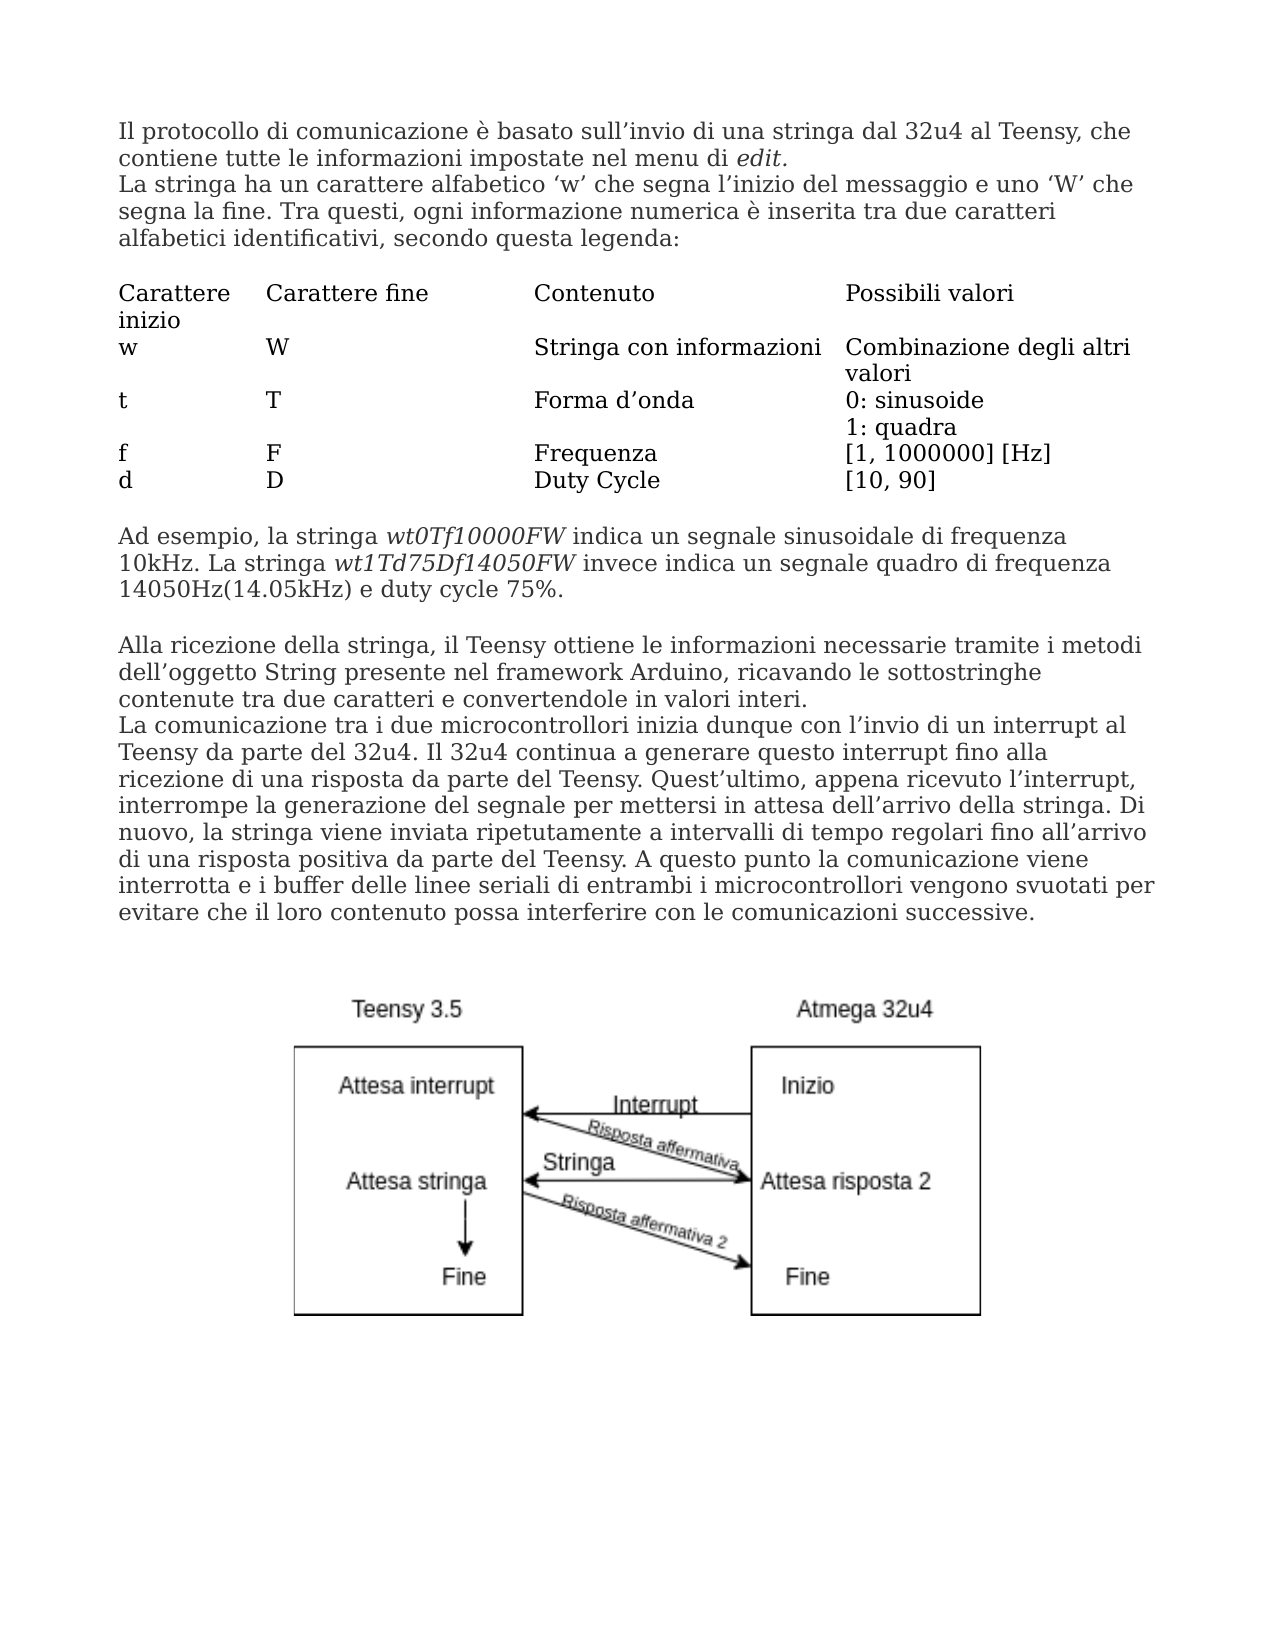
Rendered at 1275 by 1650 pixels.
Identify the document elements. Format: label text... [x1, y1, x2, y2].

table_cell D [266, 467, 534, 494]
table_cell [1, 1000000] [Hz] [845, 441, 1157, 467]
table_cell f [118, 441, 266, 467]
text Il protocollo di comunicazione è basato sull’invio di una stringa dal 32u4 al Teensy, che contiene tutte le informazioni impostate nel menu di edit. [118, 118, 1157, 171]
table_cell Stringa con informazioni [534, 334, 845, 387]
table_header Carattere fine [266, 281, 534, 334]
table_cell F [266, 441, 534, 467]
table_cell W [266, 334, 534, 387]
table_cell Combinazione degli altri valori [845, 334, 1157, 387]
text Alla ricezione della stringa, il Teensy ottiene le informazioni necessarie tramite i metodi dell’oggetto String presente nel framework Arduino, ricavando le sottostringhe contenute tra due caratteri e convertendole in valori interi. [118, 633, 1157, 713]
table_cell [10, 90] [845, 467, 1157, 494]
table_cell Duty Cycle [534, 467, 845, 494]
table_cell 0: sinusoide 1: quadra [845, 387, 1157, 441]
table_cell T [266, 387, 534, 441]
table_header Possibili valori [845, 281, 1157, 334]
table_cell t [118, 387, 266, 441]
picture [293, 989, 982, 1316]
table_header Contenuto [534, 281, 845, 334]
table_header Carattere inizio [118, 281, 266, 334]
text La stringa ha un carattere alfabetico ‘w’ che segna l’inizio del messaggio e uno ‘W’ che segna la fine. Tra questi, ogni informazione numerica è inserita tra due caratteri alfabetici identificativi, secondo questa legenda: [118, 171, 1157, 251]
table_cell d [118, 467, 266, 494]
table_cell Forma d’onda [534, 387, 845, 441]
table_cell Frequenza [534, 441, 845, 467]
table_cell w [118, 334, 266, 387]
text Ad esempio, la stringa wt0Tf10000FW indica un segnale sinusoidale di frequenza 10kHz. La stringa wt1Td75Df14050FW invece indica un segnale quadro di frequenza 14050Hz(14.05kHz) e duty cycle 75%. [118, 523, 1157, 603]
text La comunicazione tra i due microcontrollori inizia dunque con l’invio di un interrupt al Teensy da parte del 32u4. Il 32u4 continua a generare questo interrupt fino alla ricezione di una risposta da parte del Teensy. Quest’ultimo, appena ricevuto l’interrupt, interrompe la generazione del segnale per mettersi in attesa dell’arrivo della stringa. Di nuovo, la stringa viene inviata ripetutamente a intervalli di tempo regolari fino all’arrivo di una risposta positiva da parte del Teensy. A questo punto la comunicazione viene interrotta e i buffer delle linee seriali di entrambi i microcontrollori vengono svuotati per evitare che il loro contenuto possa interferire con le comunicazioni successive. [118, 713, 1157, 926]
